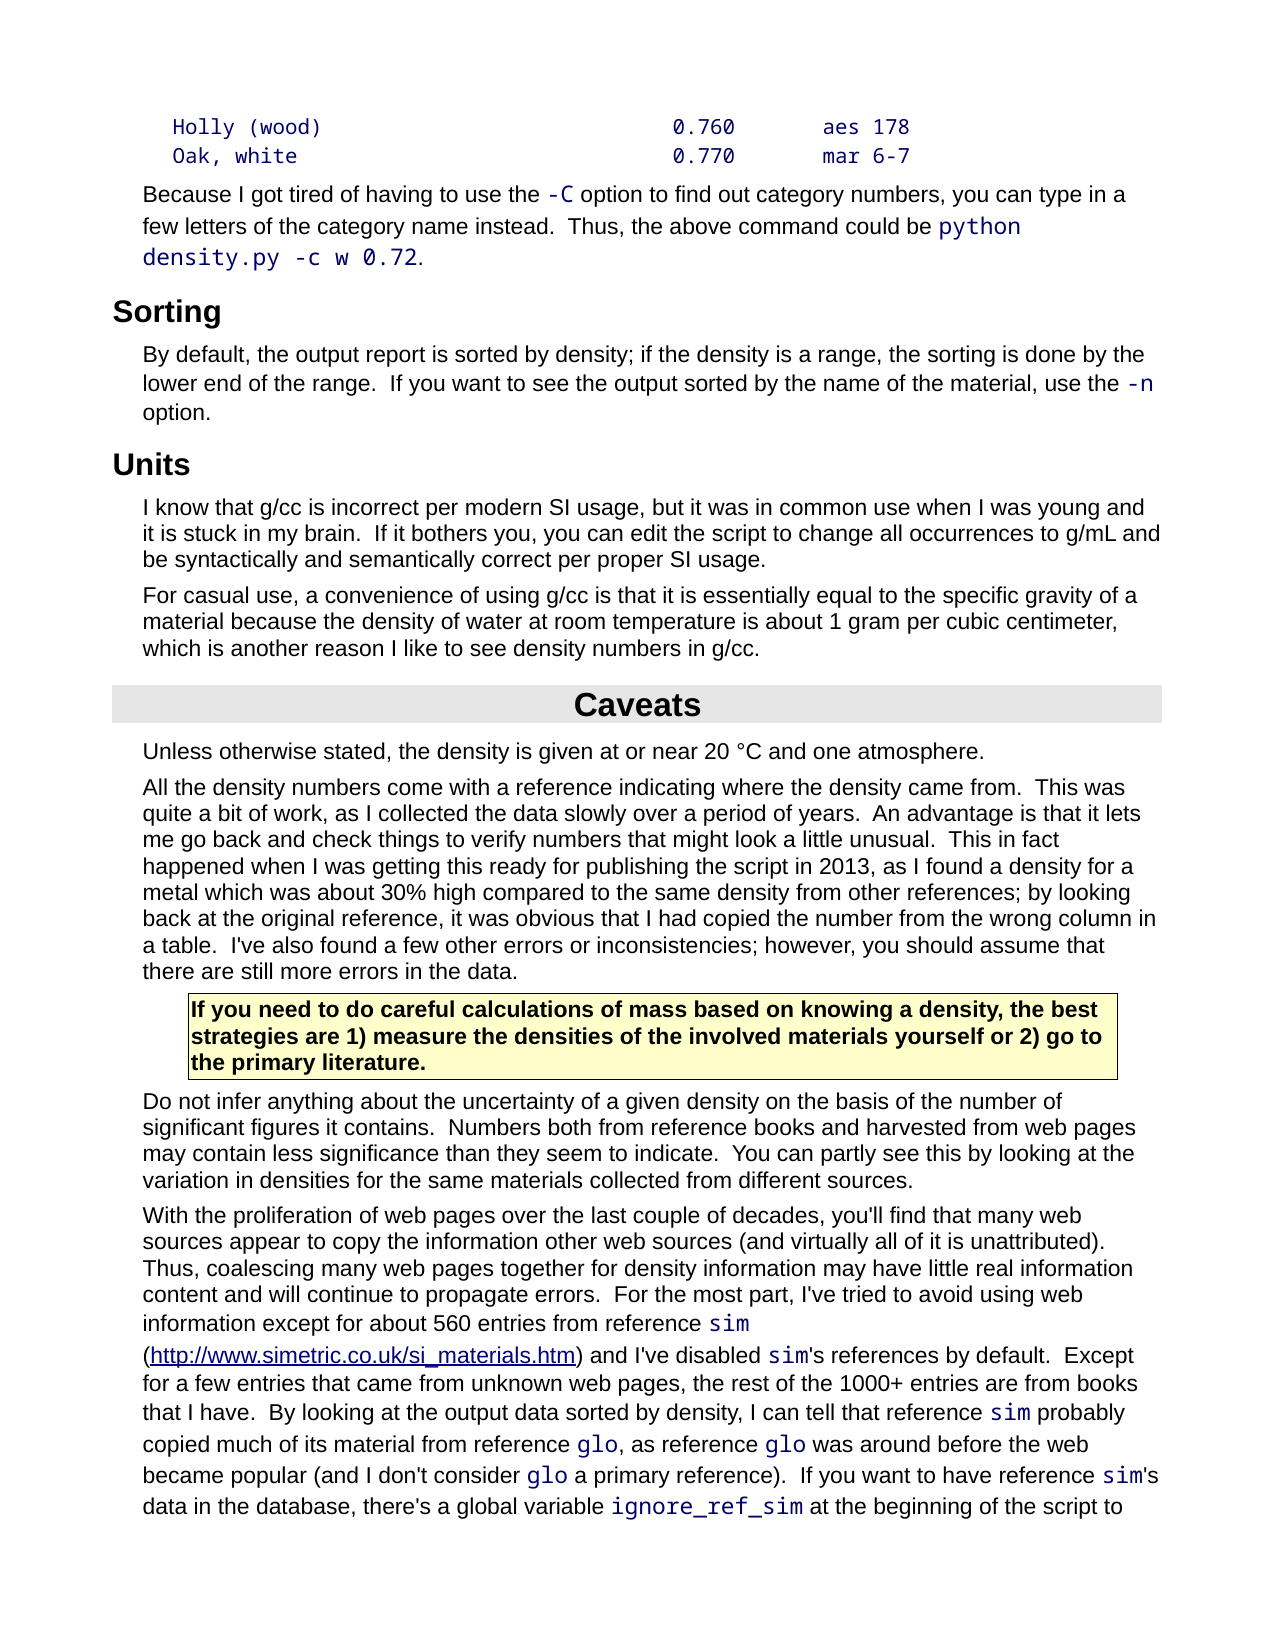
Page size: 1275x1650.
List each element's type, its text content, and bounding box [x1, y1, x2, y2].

text If you need to do careful calculations of mass based on knowing a density, the best strategies are 1) measure the densities of the involved materials yourself or 2) go to the primary literature. [189, 994, 1117, 1079]
text By default, the output report is sorted by density; if the density is a range, the sorting is done by the lower end of the range. If you want to see the output sorted by the name of the material, use the -n option. [142, 341, 1162, 425]
text Because I got tired of having to use the -C option to find out category numbers, you can type in a few letters of the category name instead. Thus, the above command could be python density.py -c w 0.72. [142, 178, 1162, 272]
subtitle Units [112, 446, 1162, 482]
text All the density numbers come with a reference indicating where the density came from. This was quite a bit of work, as I collected the data slowly over a period of years. An advantage is that it lets me go back and check things to verify numbers that might look a little unusual. This in fact happened when I was getting this ready for publishing the script in 2013, as I found a density for a metal which was about 30% high compared to the same density from other references; by looking back at the original reference, it was obvious that I had copied the number from the wrong column in a table. I've also found a few other errors or inconsistencies; however, you should assume that there are still more errors in the data. [142, 773, 1162, 984]
text Oak, white 0.770 mar 6-7 [172, 141, 1162, 169]
text Do not infer anything about the uncertainty of a given density on the basis of the number of significant figures it contains. Numbers both from reference books and harvested from web pages may contain less significance than they seem to indicate. You can partly see this by looking at the variation in densities for the same materials collected from different sources. [142, 1088, 1162, 1193]
text Holly (wood) 0.760 aes 178 [172, 112, 1162, 141]
text With the proliferation of web pages over the last couple of decades, you'll find that many web sources appear to copy the information other web sources (and virtually all of it is unattributed). Thus, coalescing many web pages together for density information may have little real information content and will continue to propagate errors. For the most part, I've tried to avoid using web information except for about 560 entries from reference sim (http://www.simetric.co.uk/si_materials.htm) and I've disabled sim's references by default. Except for a few entries that came from unknown web pages, the rest of the 1000+ entries are from books that I have. By looking at the output data sorted by density, I can tell that reference sim probably copied much of its material from reference glo, as reference glo was around before the web became popular (and I don't consider glo a primary reference). If you want to have reference sim's data in the database, there's a global variable ignore_ref_sim at the beginning of the script to [142, 1202, 1162, 1521]
subtitle Caveats [112, 685, 1162, 723]
subtitle Sorting [112, 293, 1162, 329]
text I know that g/cc is incorrect per modern SI usage, but it was in common use when I was young and it is stuck in my brain. If it bothers you, you can edit the script to change all occurrences to g/mL and be syntactically and semantically correct per proper SI usage. [142, 494, 1162, 573]
text Unless otherwise stated, the density is given at or near 20 °C and one atmosphere. [142, 738, 1162, 764]
text For casual use, a convenience of using g/cc is that it is essentially equal to the specific gravity of a material because the density of water at room temperature is about 1 gram per cubic centimeter, which is another reason I like to see density numbers in g/cc. [142, 582, 1162, 661]
